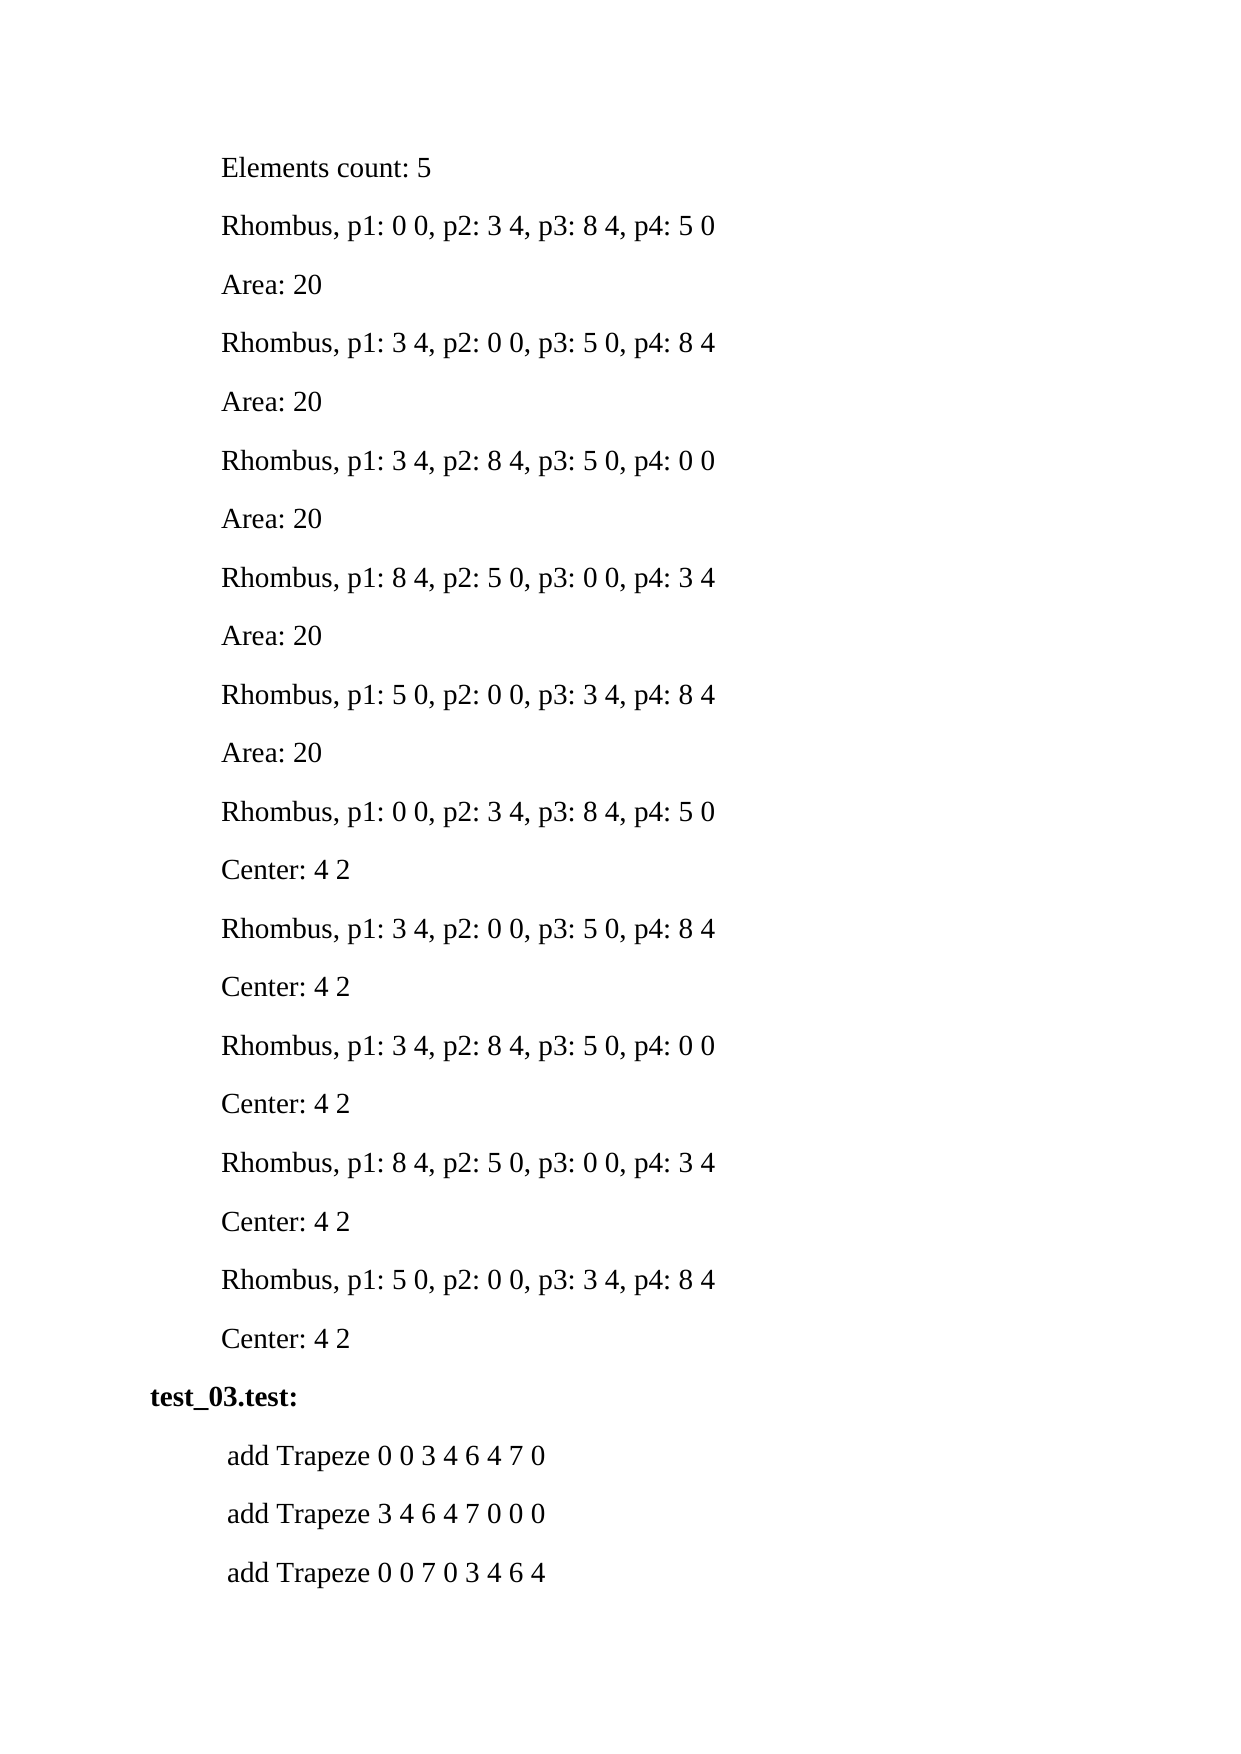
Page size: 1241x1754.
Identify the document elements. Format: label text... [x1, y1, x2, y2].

text Rhombus, p1: 3 4, p2: 0 0, p3: 5 0, p4: 8 4 [150, 911, 1090, 944]
text Elements count: 5 [150, 150, 1090, 183]
text Center: 4 2 [150, 852, 1090, 886]
text Area: 20 [150, 384, 1090, 418]
text Rhombus, p1: 3 4, p2: 8 4, p3: 5 0, p4: 0 0 [150, 1028, 1090, 1062]
text Rhombus, p1: 3 4, p2: 0 0, p3: 5 0, p4: 8 4 [150, 326, 1090, 359]
text add Trapeze 0 0 3 4 6 4 7 0 [150, 1438, 1090, 1471]
text Center: 4 2 [150, 969, 1090, 1003]
text Center: 4 2 [150, 1087, 1090, 1120]
text add Trapeze 3 4 6 4 7 0 0 0 [150, 1496, 1090, 1530]
text add Trapeze 0 0 7 0 3 4 6 4 [150, 1555, 1090, 1588]
text Center: 4 2 [150, 1321, 1090, 1354]
text Area: 20 [150, 735, 1090, 769]
text Rhombus, p1: 8 4, p2: 5 0, p3: 0 0, p4: 3 4 [150, 560, 1090, 593]
text Area: 20 [150, 618, 1090, 652]
text Rhombus, p1: 0 0, p2: 3 4, p3: 8 4, p4: 5 0 [150, 794, 1090, 827]
text Area: 20 [150, 501, 1090, 535]
text Rhombus, p1: 3 4, p2: 8 4, p3: 5 0, p4: 0 0 [150, 443, 1090, 476]
text Center: 4 2 [150, 1204, 1090, 1237]
text Rhombus, p1: 5 0, p2: 0 0, p3: 3 4, p4: 8 4 [150, 677, 1090, 710]
text test_03.test: [150, 1379, 1090, 1413]
text Rhombus, p1: 8 4, p2: 5 0, p3: 0 0, p4: 3 4 [150, 1145, 1090, 1179]
text Area: 20 [150, 267, 1090, 301]
text Rhombus, p1: 5 0, p2: 0 0, p3: 3 4, p4: 8 4 [150, 1262, 1090, 1296]
text Rhombus, p1: 0 0, p2: 3 4, p3: 8 4, p4: 5 0 [150, 208, 1090, 242]
